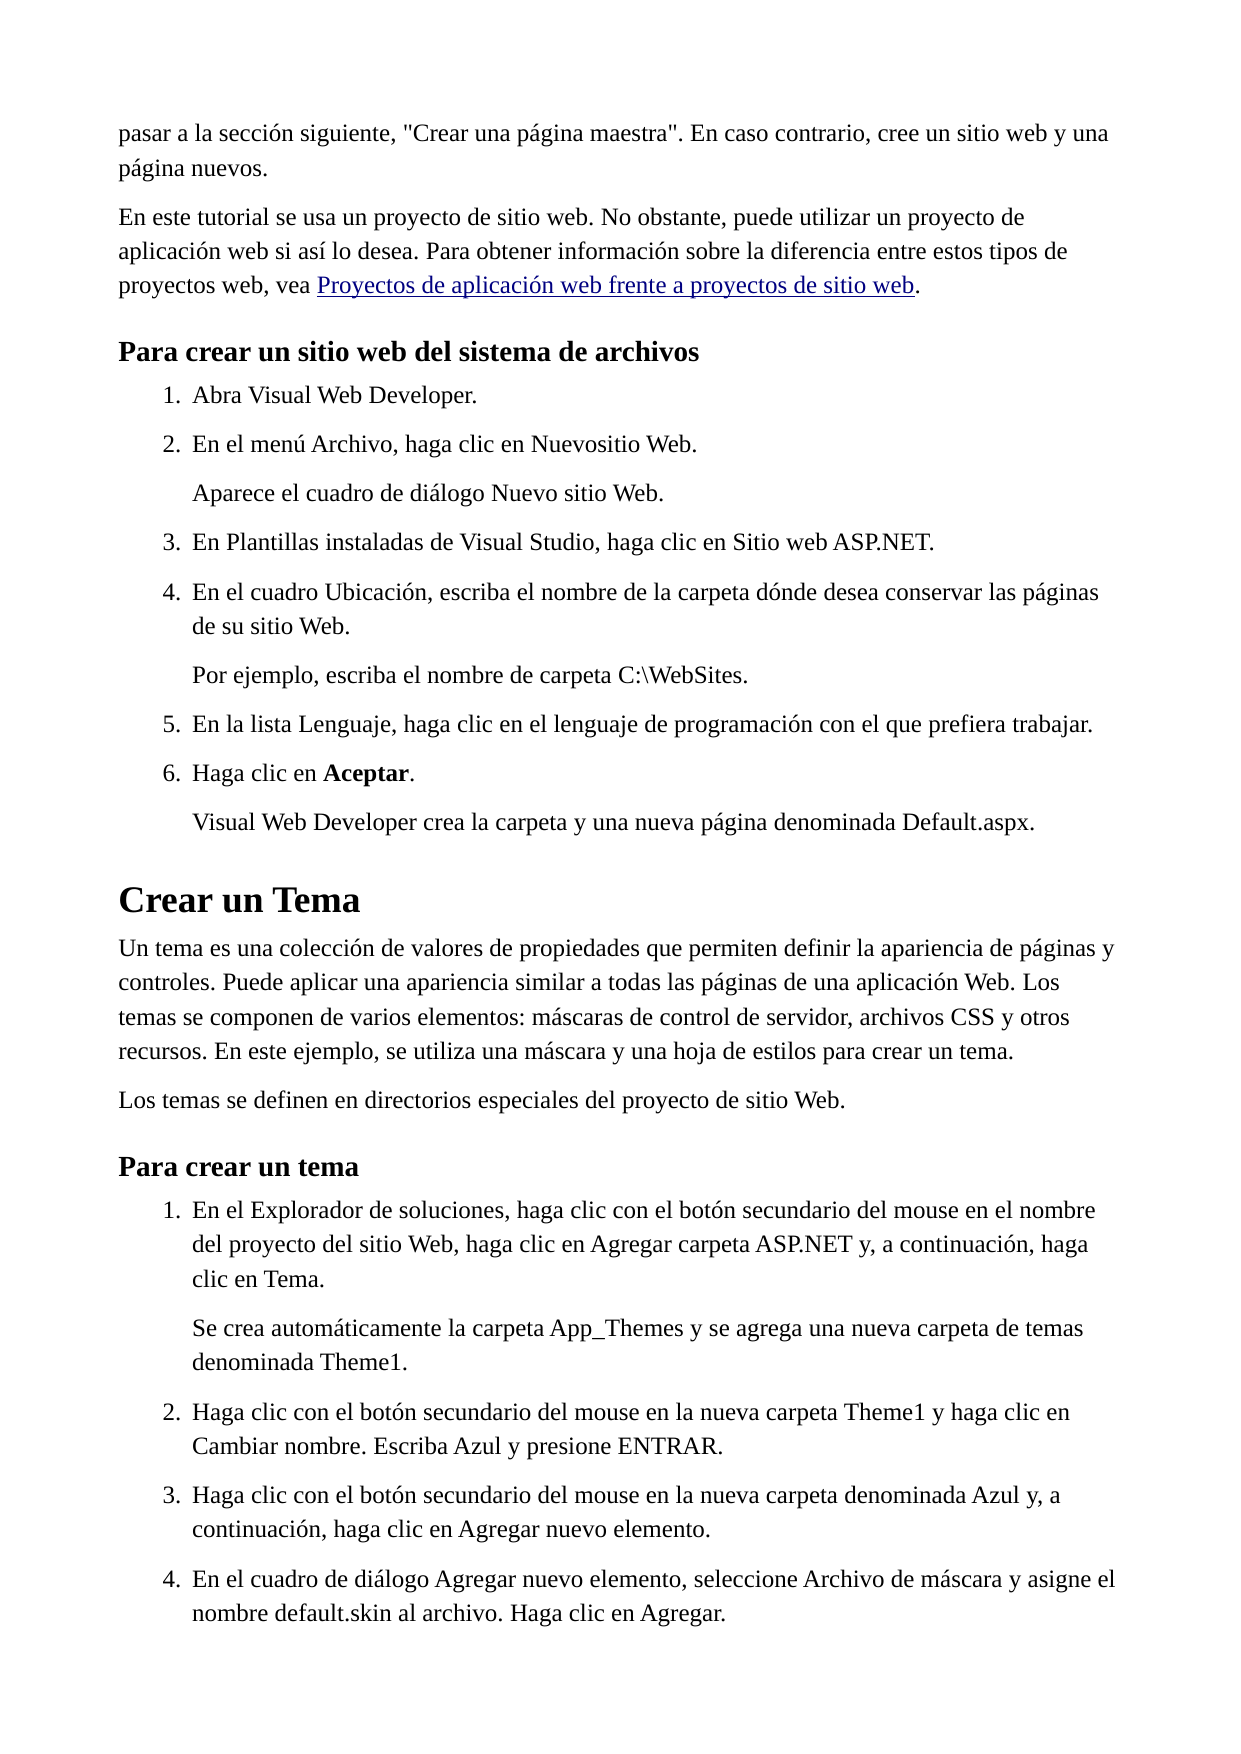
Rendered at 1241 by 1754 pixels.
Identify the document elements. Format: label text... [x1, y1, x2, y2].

list En el cuadro Ubicación, escriba el nombre de la carpeta dónde desea conservar las páginas de su sitio Web. [162, 577, 1122, 640]
text En este tutorial se usa un proyecto de sitio web. No obstante, puede utilizar un proyecto de aplicación web si así lo desea. Para obtener información sobre la diferencia entre estos tipos de proyectos web, vea Proyectos de aplicación web frente a proyectos de sitio web. [118, 202, 1122, 299]
list Se crea automáticamente la carpeta App_Themes y se agrega una nueva carpeta de temas denominada Theme1. [162, 1313, 1122, 1376]
list En Plantillas instaladas de Visual Studio, haga clic en Sitio web ASP.NET. [162, 527, 1122, 556]
list Visual Web Developer crea la carpeta y una nueva página denominada Default.aspx. [162, 807, 1122, 836]
list Haga clic con el botón secundario del mouse en la nueva carpeta denominada Azul y, a continuación, haga clic en Agregar nuevo elemento. [162, 1480, 1122, 1543]
list En la lista Lenguaje, haga clic en el lenguaje de programación con el que prefiera trabajar. [162, 709, 1122, 738]
subtitle Para crear un tema [118, 1149, 1122, 1182]
list Haga clic con el botón secundario del mouse en la nueva carpeta Theme1 y haga clic en Cambiar nombre. Escriba Azul y presione ENTRAR. [162, 1397, 1122, 1460]
text Los temas se definen en directorios especiales del proyecto de sitio Web. [118, 1085, 1122, 1114]
list Haga clic en Aceptar. [162, 758, 1122, 787]
list Abra Visual Web Developer. [162, 380, 1122, 409]
subtitle Para crear un sitio web del sistema de archivos [118, 334, 1122, 368]
list En el menú Archivo, haga clic en Nuevositio Web. [162, 429, 1122, 458]
list En el cuadro de diálogo Agregar nuevo elemento, seleccione Archivo de máscara y asigne el nombre default.skin al archivo. Haga clic en Agregar. [162, 1564, 1122, 1627]
list Por ejemplo, escriba el nombre de carpeta C:\WebSites. [162, 660, 1122, 689]
list En el Explorador de soluciones, haga clic con el botón secundario del mouse en el nombre del proyecto del sitio Web, haga clic en Agregar carpeta ASP.NET y, a continuación, haga clic en Tema. [162, 1195, 1122, 1293]
list Aparece el cuadro de diálogo Nuevo sitio Web. [162, 478, 1122, 507]
text pasar a la sección siguiente, "Crear una página maestra". En caso contrario, cree un sitio web y una página nuevos. [118, 118, 1122, 181]
text Un tema es una colección de valores de propiedades que permiten definir la apariencia de páginas y controles. Puede aplicar una apariencia similar a todas las páginas de una aplicación Web. Los temas se componen de varios elementos: máscaras de control de servidor, archivos CSS y otros recursos. En este ejemplo, se utiliza una máscara y una hoja de estilos para crear un tema. [118, 933, 1122, 1065]
subtitle Crear un Tema [118, 877, 1122, 920]
